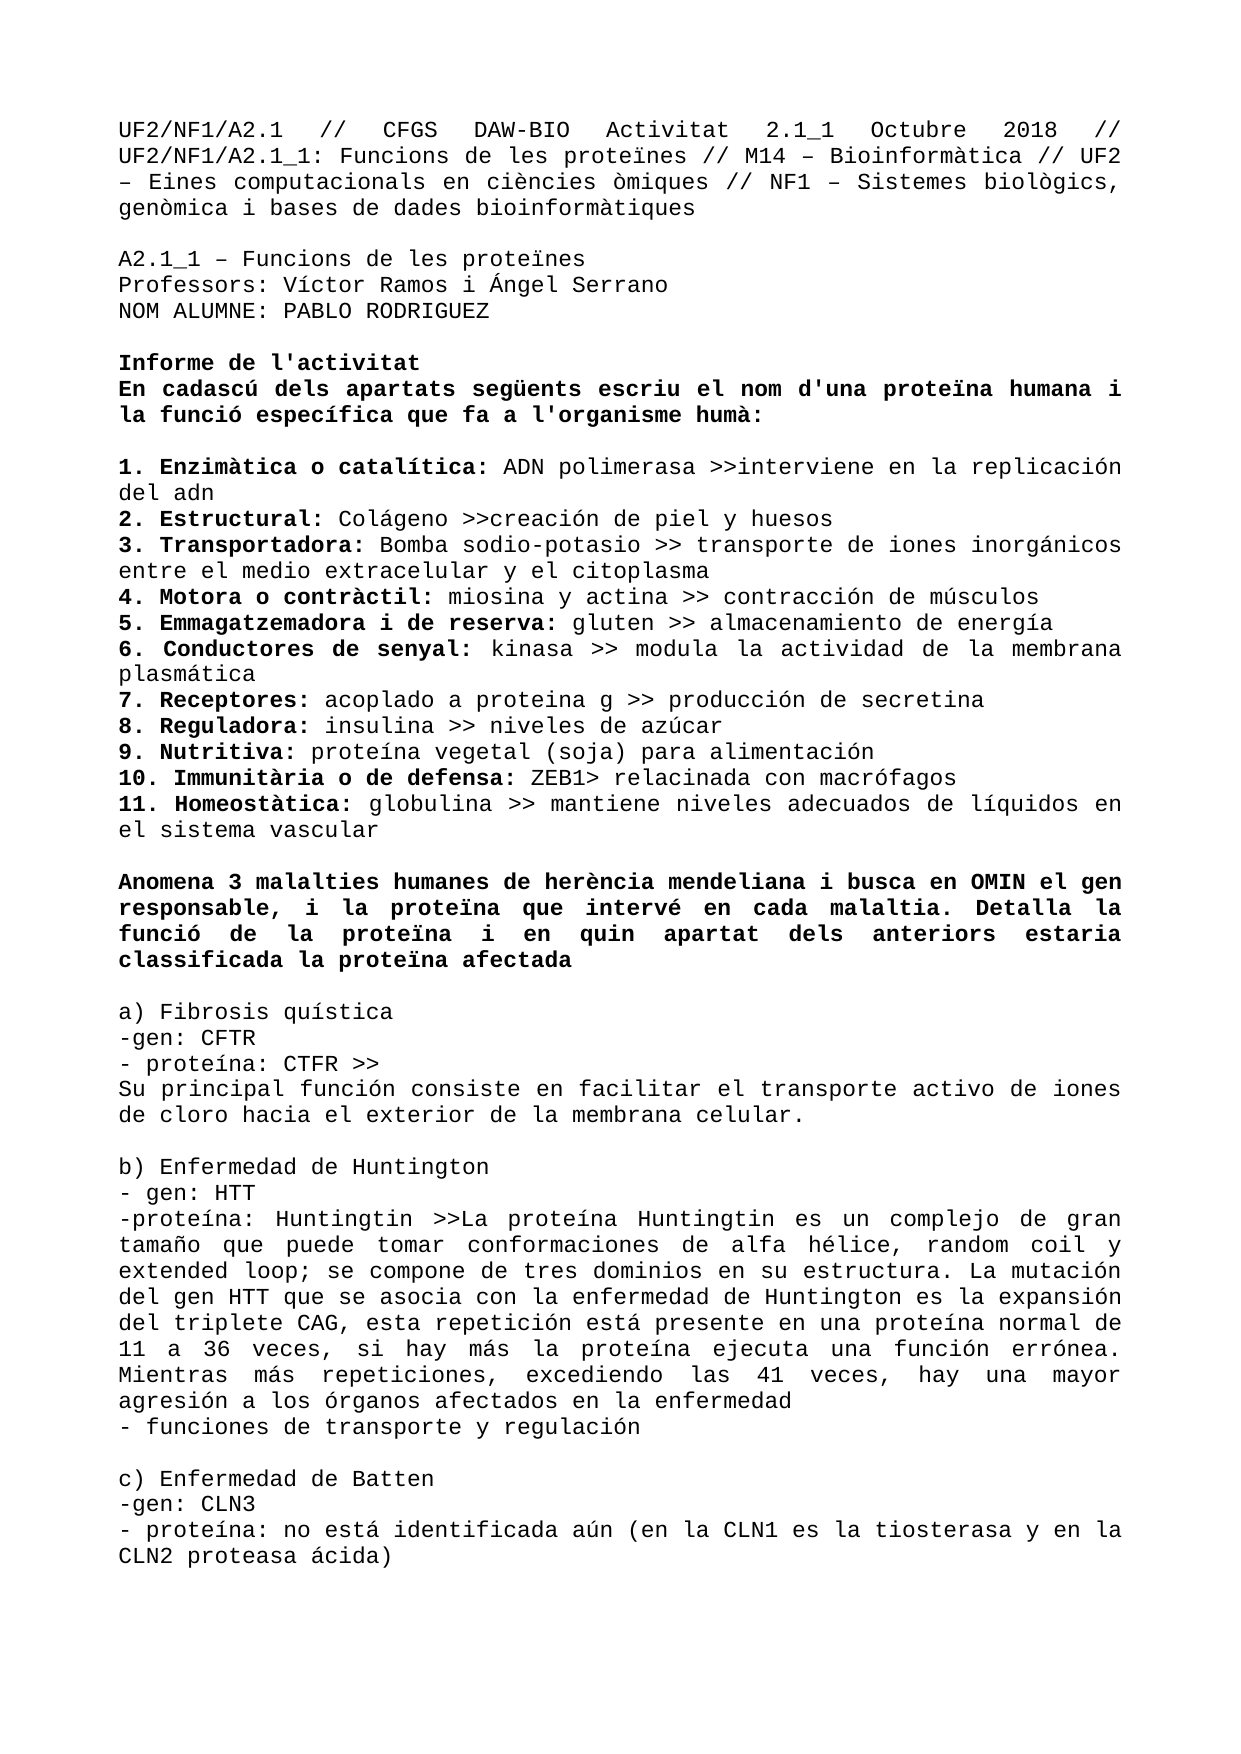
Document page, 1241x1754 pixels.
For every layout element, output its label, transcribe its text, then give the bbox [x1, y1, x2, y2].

text - proteína: no está identificada aún (en la CLN1 es la tiosterasa y en la CLN2 proteasa ácida) [118, 1519, 1122, 1571]
text Informe de l'activitat [118, 352, 1122, 377]
text 6. Conductores de senyal: kinasa >> modula la actividad de la membrana plasmática [118, 637, 1122, 689]
text 1. Enzimàtica o catalítica: ADN polimerasa >>interviene en la replicación del adn [118, 455, 1122, 507]
text b) Enfermedad de Huntington [118, 1156, 1122, 1182]
text - gen: HTT [118, 1182, 1122, 1207]
text 5. Emmagatzemadora i de reserva: gluten >> almacenamiento de energía [118, 611, 1122, 637]
text -gen: CLN3 [118, 1493, 1122, 1519]
text A2.1_1 – Funcions de les proteïnes [118, 248, 1122, 274]
text 4. Motora o contràctil: miosina y actina >> contracción de músculos [118, 585, 1122, 611]
text UF2/NF1/A2.1 // CFGS DAW-BIO Activitat 2.1_1 Octubre 2018 // UF2/NF1/A2.1_1: Funcions de les proteïnes // M14 – Bioinformàtica // UF2 – Eines computacionals en ciències òmiques // NF1 – Sistemes biològics, genòmica i bases de dades bioinformàtiques [118, 118, 1122, 222]
text responsable, i la proteïna que intervé en cada malaltia. Detalla la funció de la proteïna i en quin apartat dels anteriors estaria classificada la proteïna afectada [118, 896, 1122, 974]
text -proteína: Huntingtin >>La proteína Huntingtin es un complejo de gran tamaño que puede tomar conformaciones de alfa hélice, random coil y extended loop; se compone de tres dominios en su estructura. La mutación del gen HTT que se asocia con la enfermedad de Huntington es la expansión del triplete CAG, esta repetición está presente en una proteína normal de 11 a 36 veces, si hay más la proteína ejecuta una función errónea. Mientras más repeticiones, excediendo las 41 veces, hay una mayor agresión a los órganos afectados en la enfermedad [118, 1207, 1122, 1415]
text 9. Nutritiva: proteína vegetal (soja) para alimentación [118, 741, 1122, 767]
text NOM ALUMNE: PABLO RODRIGUEZ [118, 300, 1122, 326]
text c) Enfermedad de Batten [118, 1467, 1122, 1493]
text En cadascú dels apartats següents escriu el nom d'una proteïna humana i la funció específica que fa a l'organisme humà: [118, 377, 1122, 429]
text Su principal función consiste en facilitar el transporte activo de iones de cloro hacia el exterior de la membrana celular. [118, 1078, 1122, 1130]
text a) Fibrosis quística [118, 1000, 1122, 1026]
text - funciones de transporte y regulación [118, 1415, 1122, 1441]
text Professors: Víctor Ramos i Ángel Serrano [118, 274, 1122, 300]
text 10. Immunitària o de defensa: ZEB1> relacinada con macrófagos [118, 767, 1122, 792]
text 11. Homeostàtica: globulina >> mantiene niveles adecuados de líquidos en el sistema vascular [118, 792, 1122, 844]
text Anomena 3 malalties humanes de herència mendeliana i busca en OMIN el gen [118, 870, 1122, 896]
text - proteína: CTFR >> [118, 1052, 1122, 1078]
text 8. Reguladora: insulina >> niveles de azúcar [118, 715, 1122, 741]
text 2. Estructural: Colágeno >>creación de piel y huesos [118, 507, 1122, 533]
text -gen: CFTR [118, 1026, 1122, 1052]
text 7. Receptores: acoplado a proteina g >> producción de secretina [118, 689, 1122, 715]
text 3. Transportadora: Bomba sodio-potasio >> transporte de iones inorgánicos entre el medio extracelular y el citoplasma [118, 533, 1122, 585]
